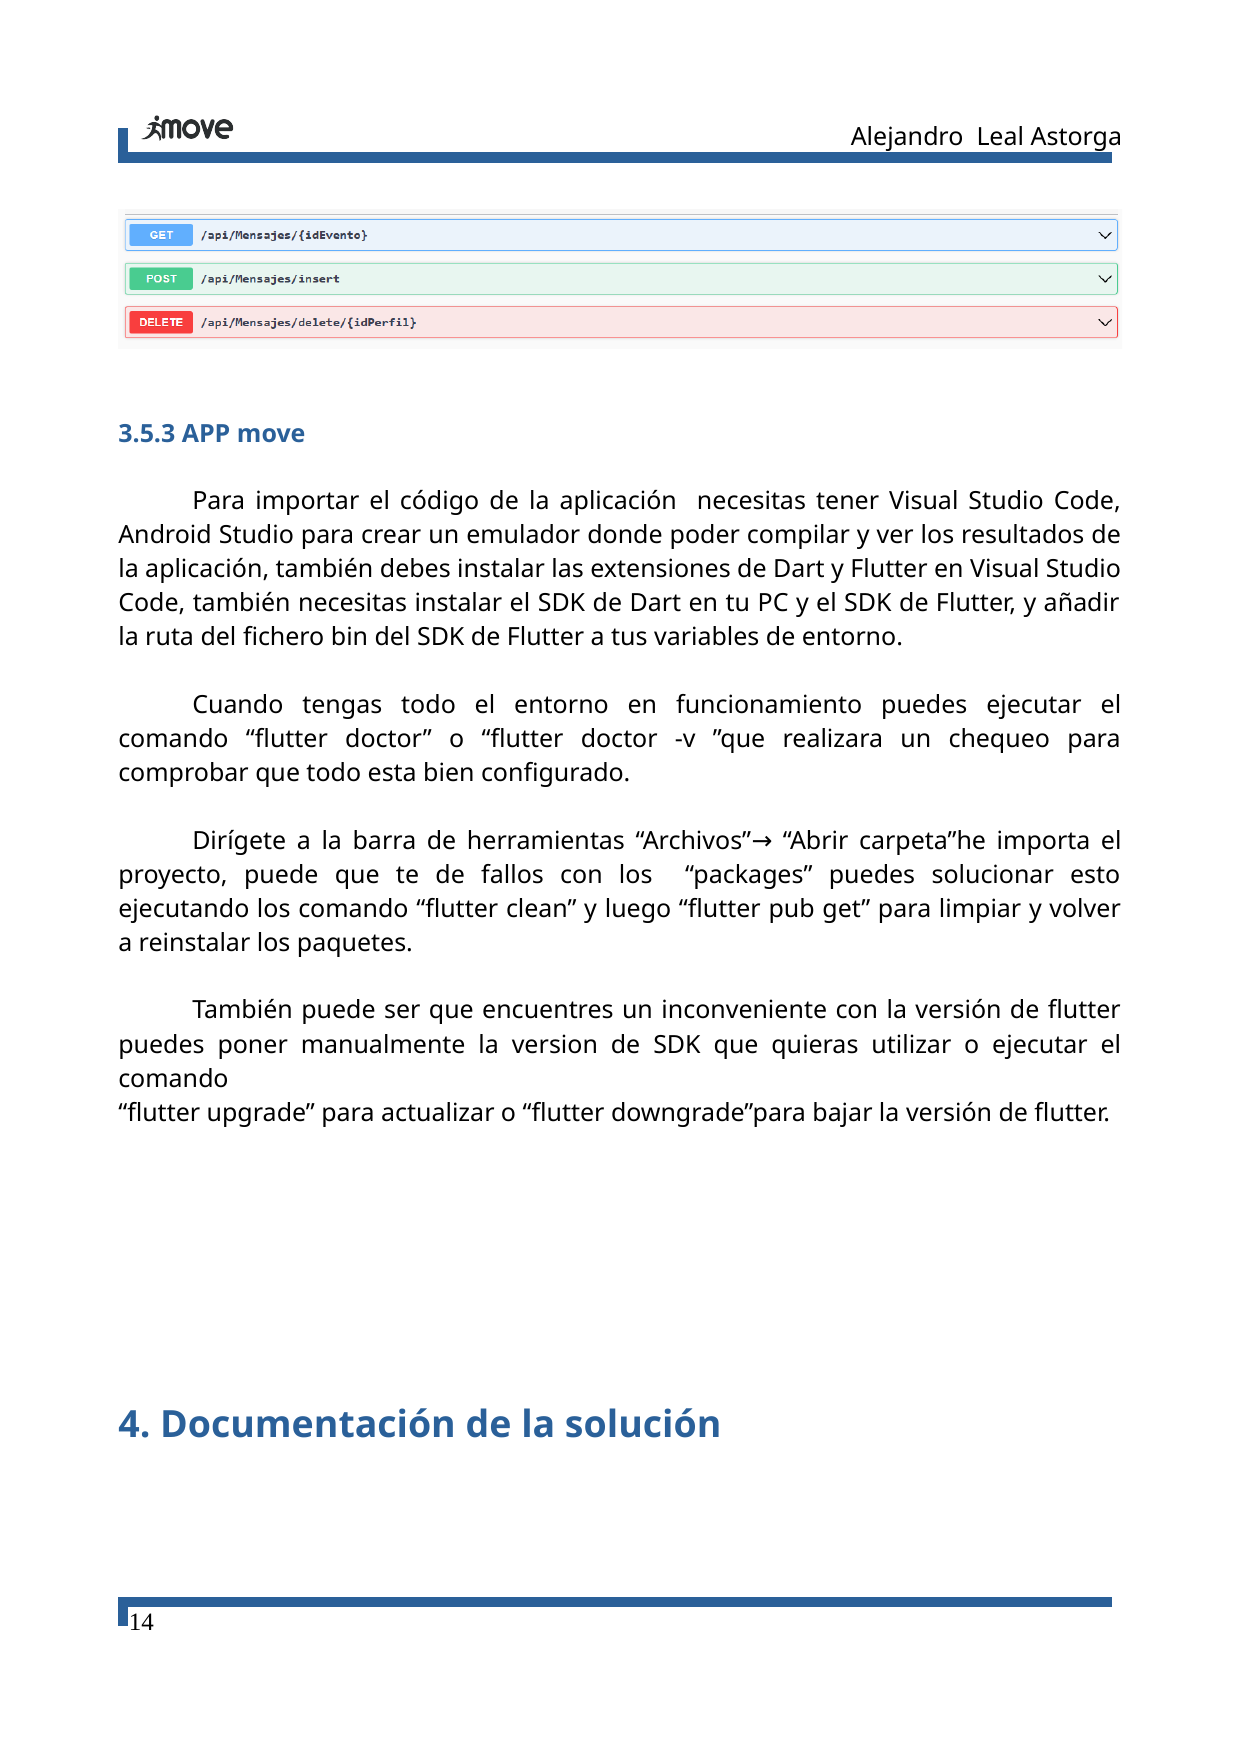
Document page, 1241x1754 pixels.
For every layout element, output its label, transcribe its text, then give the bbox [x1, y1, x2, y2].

text 4. Documentación de la solución [118, 1397, 1122, 1448]
text Para importar el código de la aplicación necesitas tener Visual Studio Code, Android Studio para crear un emulador donde poder compilar y ver los resultados de la aplicación, también debes instalar las extensiones de Dart y Flutter en Visual Studio Code, también necesitas instalar el SDK de Dart en tu PC y el SDK de Flutter, y añadir la ruta del fichero bin del SDK de Flutter a tus variables de entorno. [118, 483, 1122, 653]
text También puede ser que encuentres un inconveniente con la versión de flutter puedes poner manualmente la version de SDK que quieras utilizar o ejecutar el comando [118, 992, 1122, 1094]
picture [118, 209, 1123, 349]
text “flutter upgrade” para actualizar o “flutter downgrade”para bajar la versión de flutter. [118, 1094, 1122, 1128]
text Cuando tengas todo el entorno en funcionamiento puedes ejecutar el comando “flutter doctor” o “flutter doctor -v ”que realizara un chequeo para comprobar que todo esta bien configurado. [118, 687, 1122, 789]
picture [140, 113, 234, 141]
text Dirígete a la barra de herramientas “Archivos”→ “Abrir carpeta”he importa el proyecto, puede que te de fallos con los “packages” puedes solucionar esto ejecutando los comando “flutter clean” y luego “flutter pub get” para limpiar y volver a reinstalar los paquetes. [118, 822, 1122, 959]
text 3.5.3 APP move [118, 415, 1122, 449]
